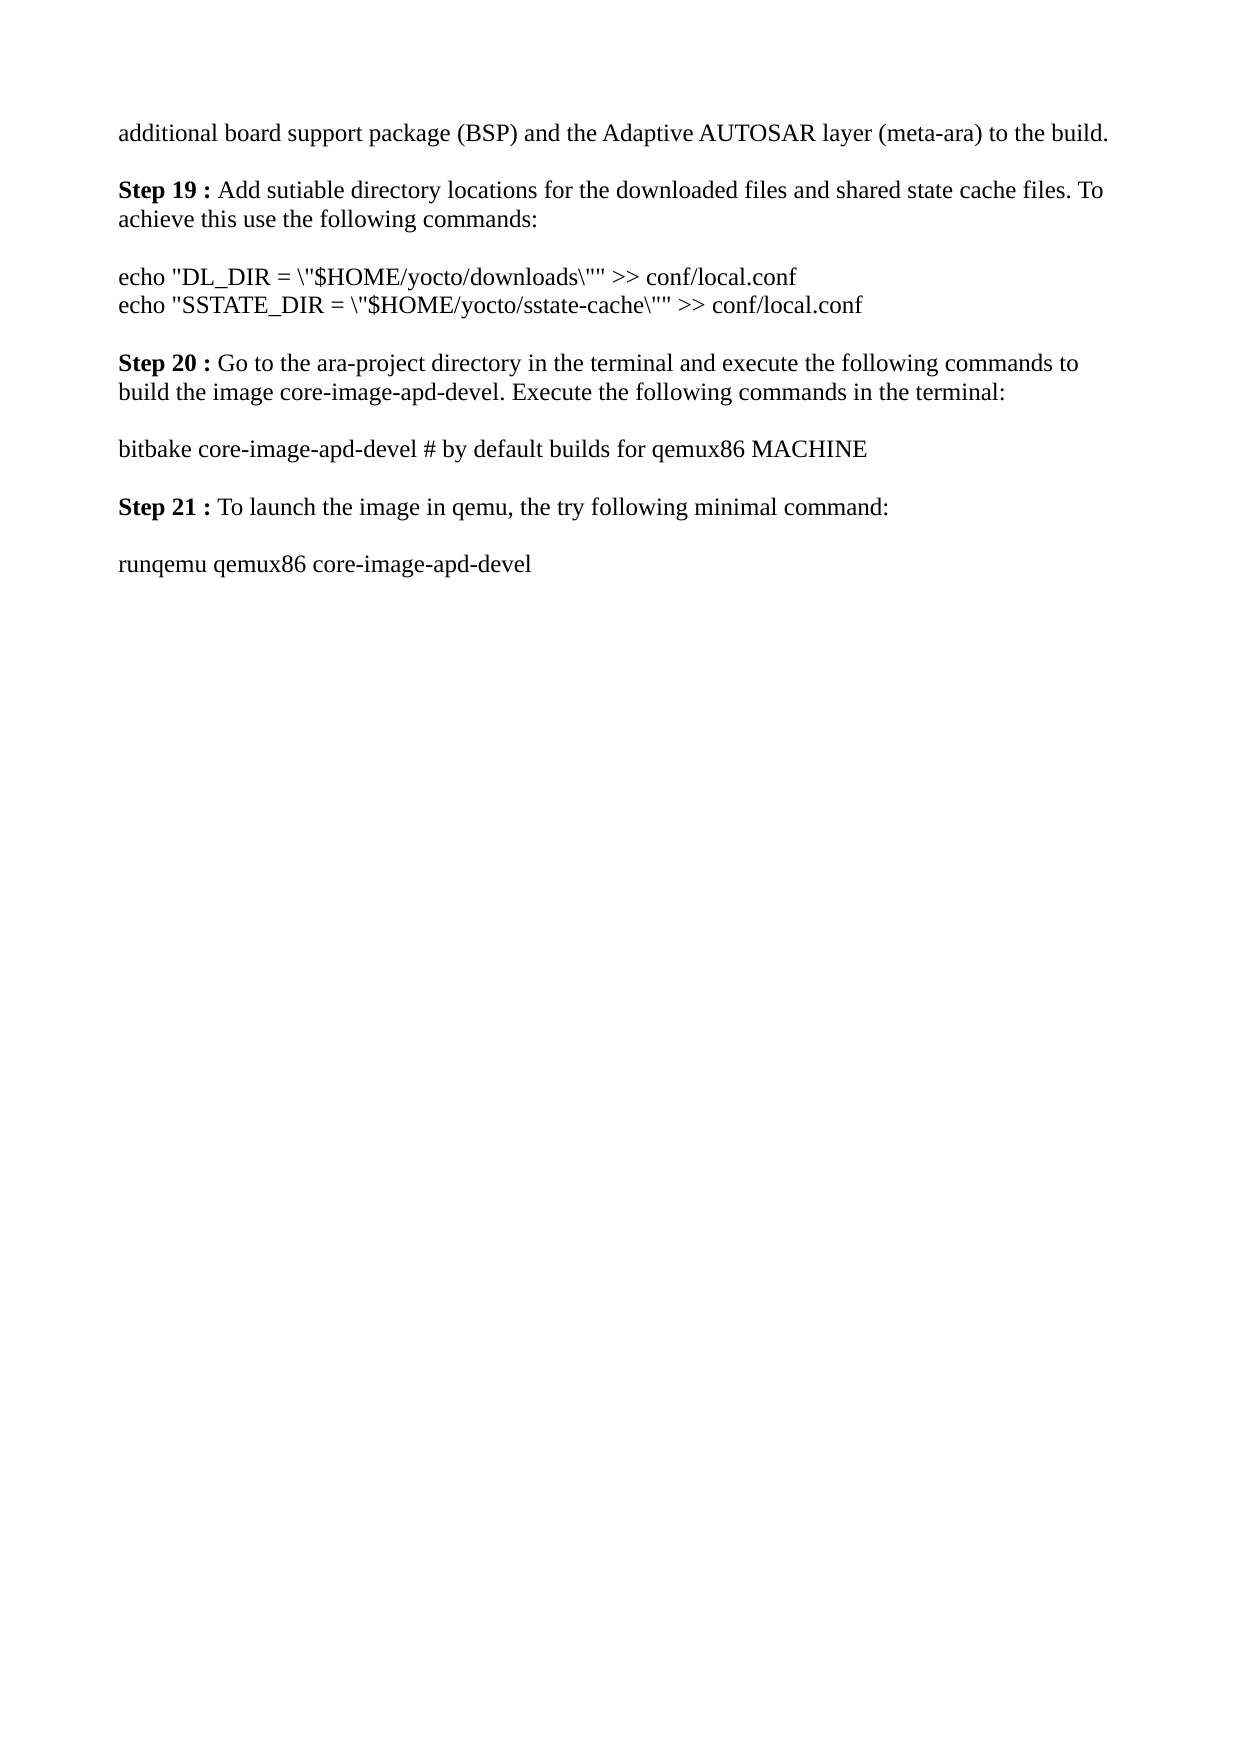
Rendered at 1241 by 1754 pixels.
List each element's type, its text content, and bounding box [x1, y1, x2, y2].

text bitbake core-image-apd-devel # by default builds for qemux86 MACHINE [118, 434, 1122, 463]
text Step 21 : To launch the image in qemu, the try following minimal command: [118, 492, 1122, 521]
text echo "DL_DIR = \"$HOME/yocto/downloads\"" >> conf/local.conf [118, 262, 1122, 291]
text echo "SSTATE_DIR = \"$HOME/yocto/sstate-cache\"" >> conf/local.conf [118, 291, 1122, 319]
text additional board support package (BSP) and the Adaptive AUTOSAR layer (meta-ara) to the build. [118, 118, 1122, 147]
text runqemu qemux86 core-image-apd-devel [118, 549, 1122, 578]
text Step 20 : Go to the ara-project directory in the terminal and execute the following commands to build the image core-image-apd-devel. Execute the following commands in the terminal: [118, 348, 1122, 406]
text Step 19 : Add sutiable directory locations for the downloaded files and shared state cache files. To achieve this use the following commands: [118, 176, 1122, 233]
